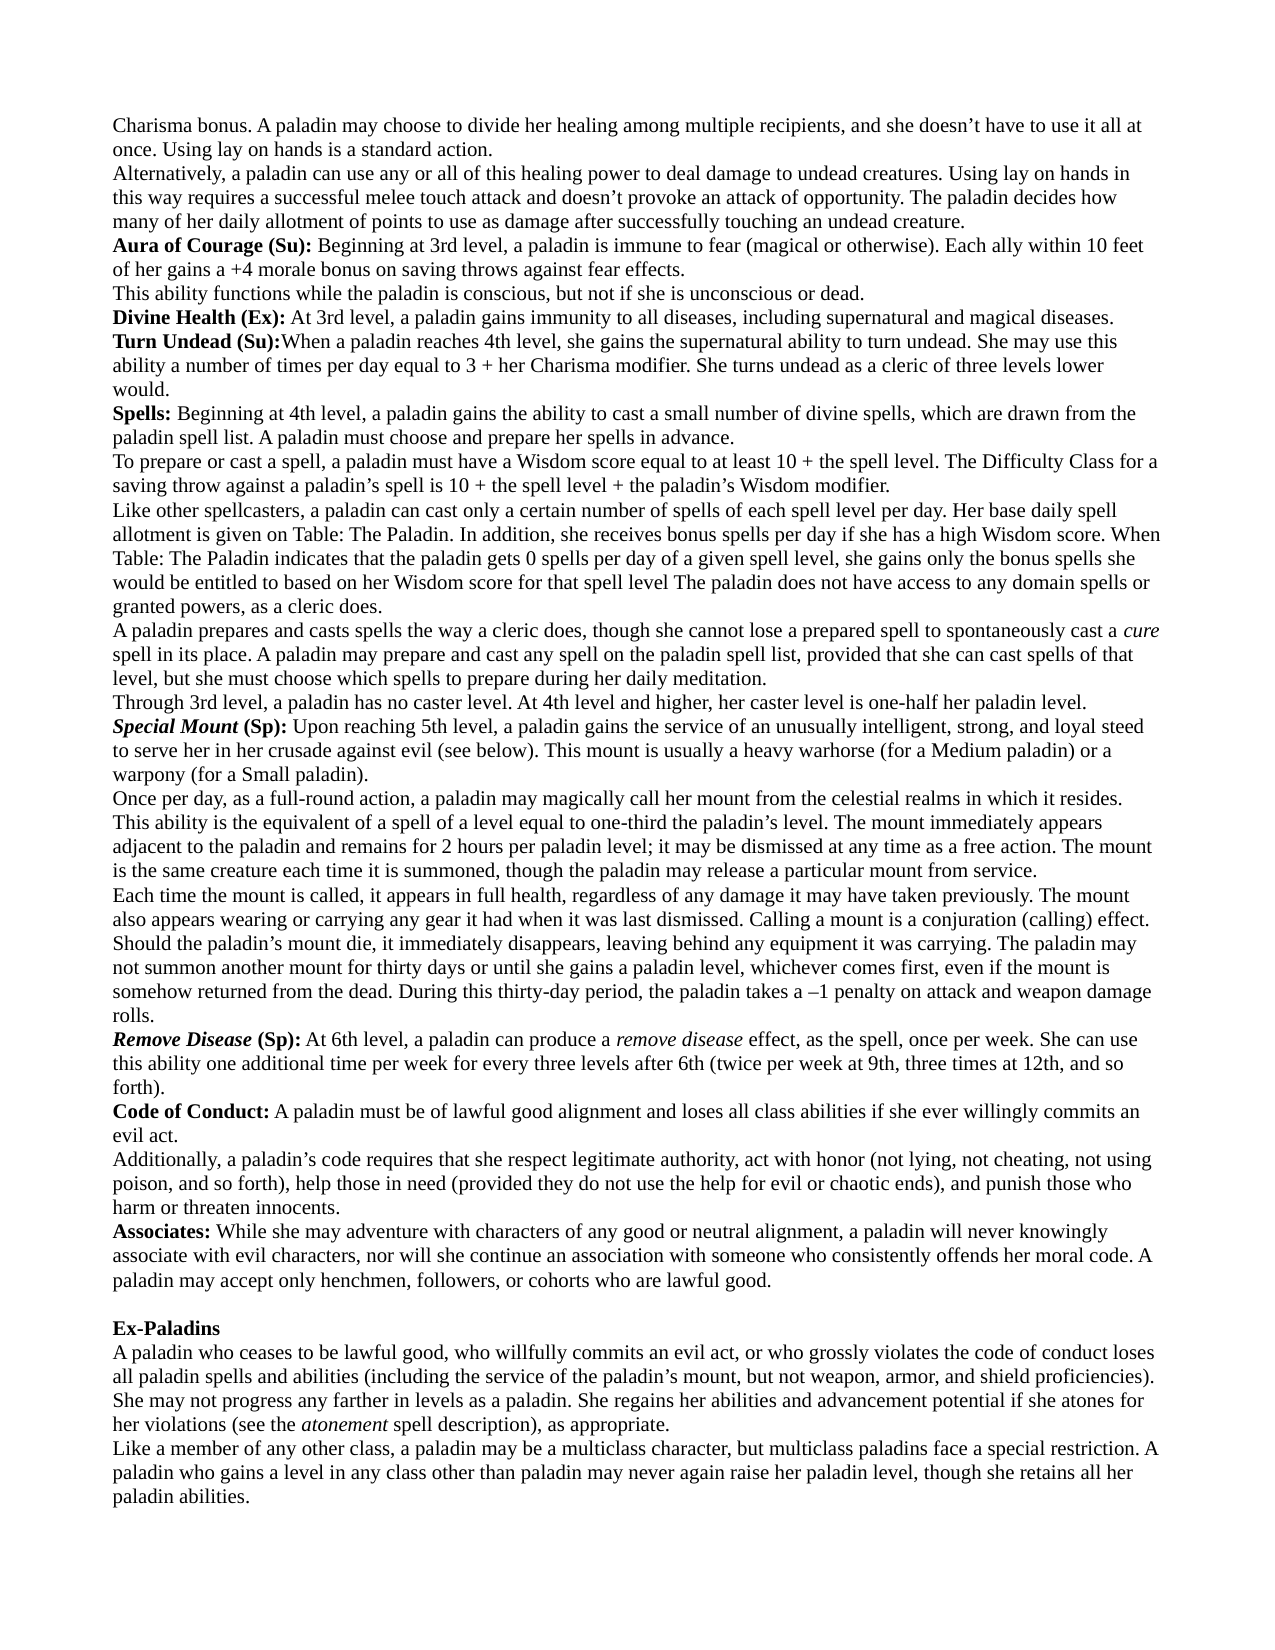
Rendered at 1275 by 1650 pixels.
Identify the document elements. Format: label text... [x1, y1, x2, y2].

text Associates: While she may adventure with characters of any good or neutral alignment, a paladin will never knowingly associate with evil characters, nor will she continue an association with someone who consistently offends her moral code. A paladin may accept only henchmen, followers, or cohorts who are lawful good. [112, 1219, 1162, 1292]
text Like a member of any other class, a paladin may be a multiclass character, but multiclass paladins face a special restriction. A paladin who gains a level in any class other than paladin may never again raise her paladin level, though she retains all her paladin abilities. [112, 1436, 1162, 1508]
text A paladin prepares and casts spells the way a cleric does, though she cannot lose a prepared spell to spontaneously cast a cure spell in its place. A paladin may prepare and cast any spell on the paladin spell list, provided that she can cast spells of that level, but she must choose which spells to prepare during her daily meditation. [112, 618, 1162, 690]
text To prepare or cast a spell, a paladin must have a Wisdom score equal to at least 10 + the spell level. The Difficulty Class for a saving throw against a paladin’s spell is 10 + the spell level + the paladin’s Wisdom modifier. [112, 449, 1162, 497]
text A paladin who ceases to be lawful good, who willfully commits an evil act, or who grossly violates the code of conduct loses all paladin spells and abilities (including the service of the paladin’s mount, but not weapon, armor, and shield proficiencies). She may not progress any farther in levels as a paladin. She regains her abilities and advancement potential if she atones for her violations (see the atonement spell description), as appropriate. [112, 1340, 1162, 1436]
text Like other spellcasters, a paladin can cast only a certain number of spells of each spell level per day. Her base daily spell allotment is given on Table: The Paladin. In addition, she receives bonus spells per day if she has a high Wisdom score. When Table: The Paladin indicates that the paladin gets 0 spells per day of a given spell level, she gains only the bonus spells she would be entitled to based on her Wisdom score for that spell level The paladin does not have access to any domain spells or granted powers, as a cleric does. [112, 497, 1162, 618]
text Each time the mount is called, it appears in full health, regardless of any damage it may have taken previously. The mount also appears wearing or carrying any gear it had when it was last dismissed. Calling a mount is a conjuration (calling) effect. [112, 882, 1162, 931]
text Divine Health (Ex): At 3rd level, a paladin gains immunity to all diseases, including supernatural and magical diseases. [112, 305, 1162, 329]
text Alternatively, a paladin can use any or all of this healing power to deal damage to undead creatures. Using lay on hands in this way requires a successful melee touch attack and doesn’t provoke an attack of opportunity. The paladin decides how many of her daily allotment of points to use as damage after successfully touching an undead creature. [112, 161, 1162, 233]
text Remove Disease (Sp): At 6th level, a paladin can produce a remove disease effect, as the spell, once per week. She can use this ability one additional time per week for every three levels after 6th (twice per week at 9th, three times at 12th, and so forth). [112, 1027, 1162, 1099]
text Aura of Courage (Su): Beginning at 3rd level, a paladin is immune to fear (magical or otherwise). Each ally within 10 feet of her gains a +4 morale bonus on saving throws against fear effects. [112, 233, 1162, 281]
text Special Mount (Sp): Upon reaching 5th level, a paladin gains the service of an unusually intelligent, strong, and loyal steed to serve her in her crusade against evil (see below). This mount is usually a heavy warhorse (for a Medium paladin) or a warpony (for a Small paladin). [112, 714, 1162, 786]
text Code of Conduct: A paladin must be of lawful good alignment and loses all class abilities if she ever willingly commits an evil act. [112, 1099, 1162, 1147]
text Charisma bonus. A paladin may choose to divide her healing among multiple recipients, and she doesn’t have to use it all at once. Using lay on hands is a standard action. [112, 112, 1162, 161]
text Spells: Beginning at 4th level, a paladin gains the ability to cast a small number of divine spells, which are drawn from the paladin spell list. A paladin must choose and prepare her spells in advance. [112, 401, 1162, 449]
text Should the paladin’s mount die, it immediately disappears, leaving behind any equipment it was carrying. The paladin may not summon another mount for thirty days or until she gains a paladin level, whichever comes first, even if the mount is somehow returned from the dead. During this thirty-day period, the paladin takes a –1 penalty on attack and weapon damage rolls. [112, 931, 1162, 1027]
text Once per day, as a full-round action, a paladin may magically call her mount from the celestial realms in which it resides. This ability is the equivalent of a spell of a level equal to one-third the paladin’s level. The mount immediately appears adjacent to the paladin and remains for 2 hours per paladin level; it may be dismissed at any time as a free action. The mount is the same creature each time it is summoned, though the paladin may release a particular mount from service. [112, 786, 1162, 882]
text This ability functions while the paladin is conscious, but not if she is unconscious or dead. [112, 281, 1162, 305]
text Through 3rd level, a paladin has no caster level. At 4th level and higher, her caster level is one-half her paladin level. [112, 690, 1162, 714]
text Additionally, a paladin’s code requires that she respect legitimate authority, act with honor (not lying, not cheating, not using poison, and so forth), help those in need (provided they do not use the help for evil or chaotic ends), and punish those who harm or threaten innocents. [112, 1147, 1162, 1219]
text Turn Undead (Su):When a paladin reaches 4th level, she gains the supernatural ability to turn undead. She may use this ability a number of times per day equal to 3 + her Charisma modifier. She turns undead as a cleric of three levels lower would. [112, 329, 1162, 401]
subtitle Ex-Paladins [112, 1316, 1162, 1340]
